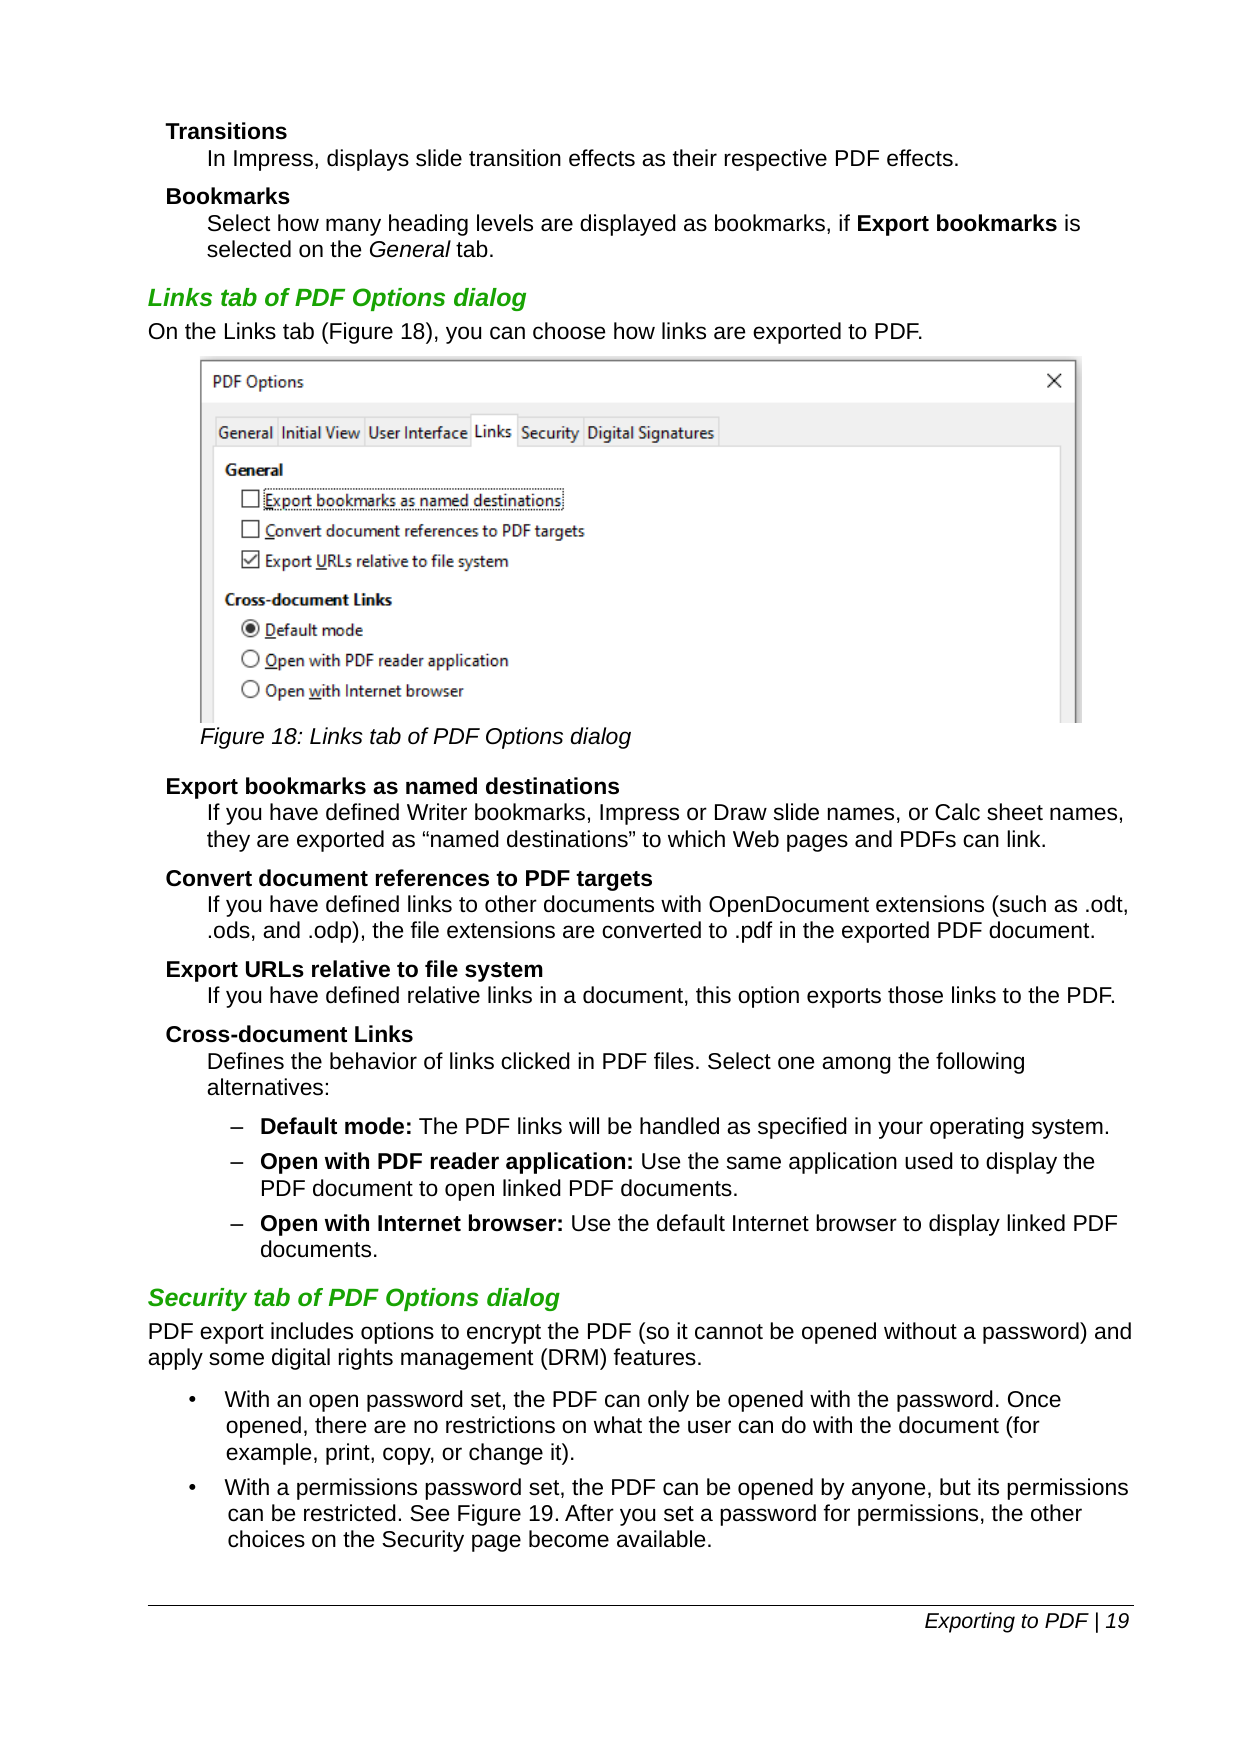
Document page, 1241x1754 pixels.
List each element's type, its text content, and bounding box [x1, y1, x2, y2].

text If you have defined relative links in a document, this option exports those links to the PDF. [207, 982, 1134, 1009]
text Transitions [165, 118, 1134, 144]
text Figure 18: Links tab of PDF Options dialog [200, 723, 1082, 749]
list With a permissions password set, the PDF can be opened by anyone, but its permissions can be restricted. See Figure 19. After you set a password for permissions, the other choices on the Security page become available. [185, 1471, 1134, 1556]
text Export bookmarks as named destinations [165, 773, 1134, 799]
list Open with PDF reader application: Use the same application used to display the PDF document to open linked PDF documents. [230, 1148, 1134, 1201]
list With an open password set, the PDF can only be opened with the password. Once opened, there are no restrictions on what the user can do with the document (for example, print, copy, or change it). [185, 1383, 1134, 1465]
picture [199, 356, 1082, 723]
text If you have defined links to other documents with OpenDocument extensions (such as .odt, .ods, and .odp), the file extensions are converted to .pdf in the exported PDF document. [207, 891, 1134, 944]
text Convert document references to PDF targets [165, 864, 1134, 891]
text Defines the behavior of links clicked in PDF files. Select one among the following alternatives: [207, 1048, 1134, 1100]
text If you have defined Writer bookmarks, Impress or Draw slide names, or Calc sheet names, they are exported as “named destinations” to which Web pages and PDFs can link. [207, 799, 1134, 852]
text Cross-document Links [165, 1021, 1134, 1048]
text Bookmarks [165, 183, 1134, 210]
list Default mode: The PDF links will be handled as specified in your operating system. [230, 1113, 1134, 1139]
subtitle Security tab of PDF Options dialog [148, 1283, 1134, 1312]
subtitle Links tab of PDF Options dialog [148, 283, 1134, 312]
text Export URLs relative to file system [165, 956, 1134, 982]
list Open with Internet browser: Use the default Internet browser to display linked PDF documents. [230, 1210, 1134, 1262]
text Select how many heading levels are displayed as bookmarks, if Export bookmarks is selected on the General tab. [207, 210, 1134, 262]
text PDF export includes options to encrypt the PDF (so it cannot be opened without a password) and apply some digital rights management (DRM) features. [148, 1318, 1134, 1370]
text On the Links tab (Figure 18), you can choose how links are exported to PDF. [148, 318, 1134, 344]
text In Impress, displays slide transition effects as their respective PDF effects. [207, 144, 1134, 171]
